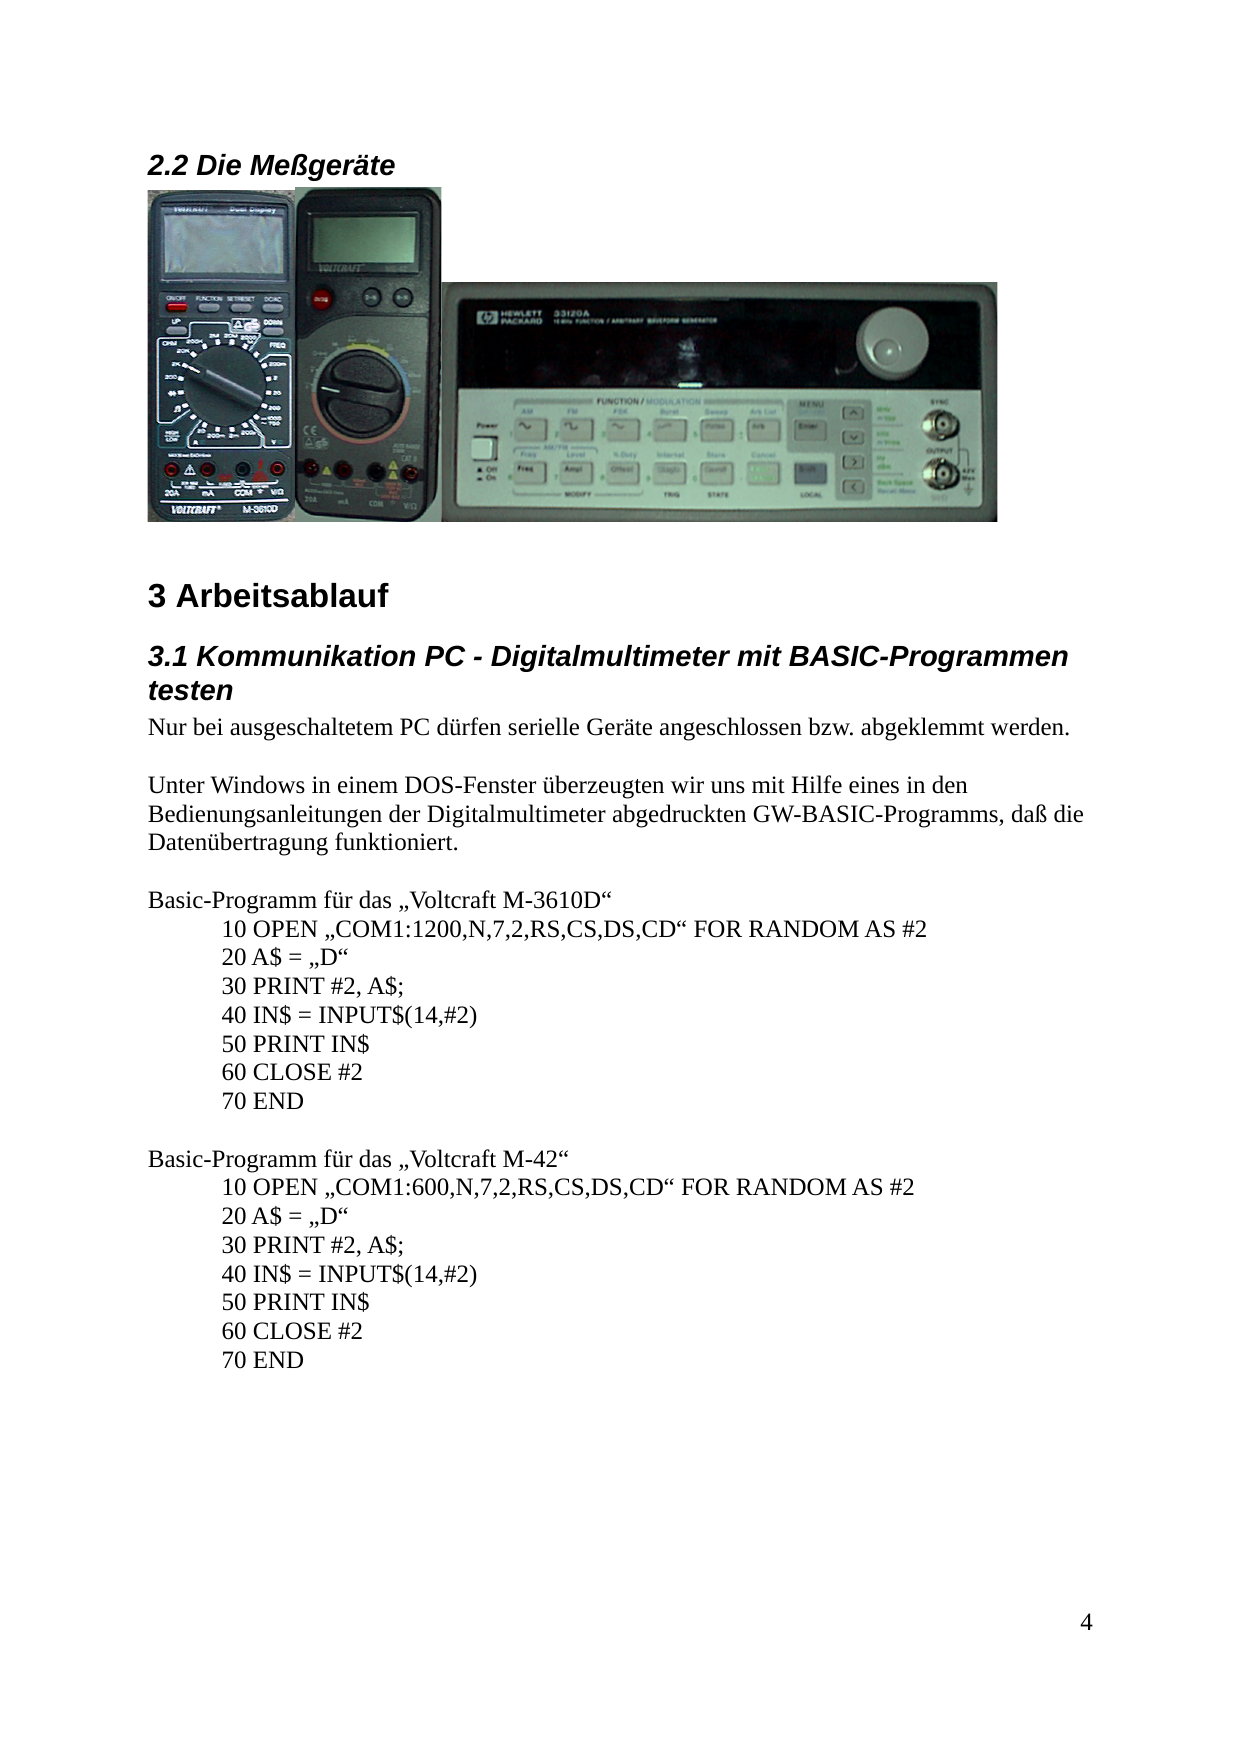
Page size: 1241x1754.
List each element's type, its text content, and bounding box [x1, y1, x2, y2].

text 40 IN$ = INPUT$(14,#2) [221, 1259, 1093, 1287]
text 50 PRINT IN$ [221, 1287, 1093, 1316]
subtitle 3.1 Kommunikation PC - Digitalmultimeter mit BASIC-Programmen testen [148, 639, 1093, 706]
subtitle 3 Arbeitsablauf [148, 576, 1093, 614]
text 10 OPEN „COM1:1200,N,7,2,RS,CS,DS,CD“ FOR RANDOM AS #2 [221, 914, 1093, 942]
text Nur bei ausgeschaltetem PC dürfen serielle Geräte angeschlossen bzw. abgeklemmt werden. [148, 712, 1093, 741]
picture [147, 187, 998, 522]
text Basic-Programm für das „Voltcraft M-42“ [148, 1144, 1093, 1172]
text Basic-Programm für das „Voltcraft M-3610D“ [148, 885, 1093, 914]
text 60 CLOSE #2 [221, 1057, 1093, 1086]
text 30 PRINT #2, A$; [221, 1230, 1093, 1259]
subtitle 2.2 Die Meßgeräte [148, 148, 1093, 181]
text 40 IN$ = INPUT$(14,#2) [221, 1000, 1093, 1029]
text 50 PRINT IN$ [221, 1029, 1093, 1057]
text 70 END [221, 1086, 1093, 1115]
text 70 END [221, 1345, 1093, 1374]
text 10 OPEN „COM1:600,N,7,2,RS,CS,DS,CD“ FOR RANDOM AS #2 [221, 1172, 1093, 1201]
text 20 A$ = „D“ [221, 942, 1093, 971]
text 30 PRINT #2, A$; [221, 971, 1093, 1000]
text Unter Windows in einem DOS-Fenster überzeugten wir uns mit Hilfe eines in den Bedienungsanleitungen der Digitalmultimeter abgedruckten GW-BASIC-Programms, daß die Datenübertragung funktioniert. [148, 770, 1093, 856]
text 60 CLOSE #2 [221, 1316, 1093, 1345]
text 20 A$ = „D“ [221, 1201, 1093, 1230]
